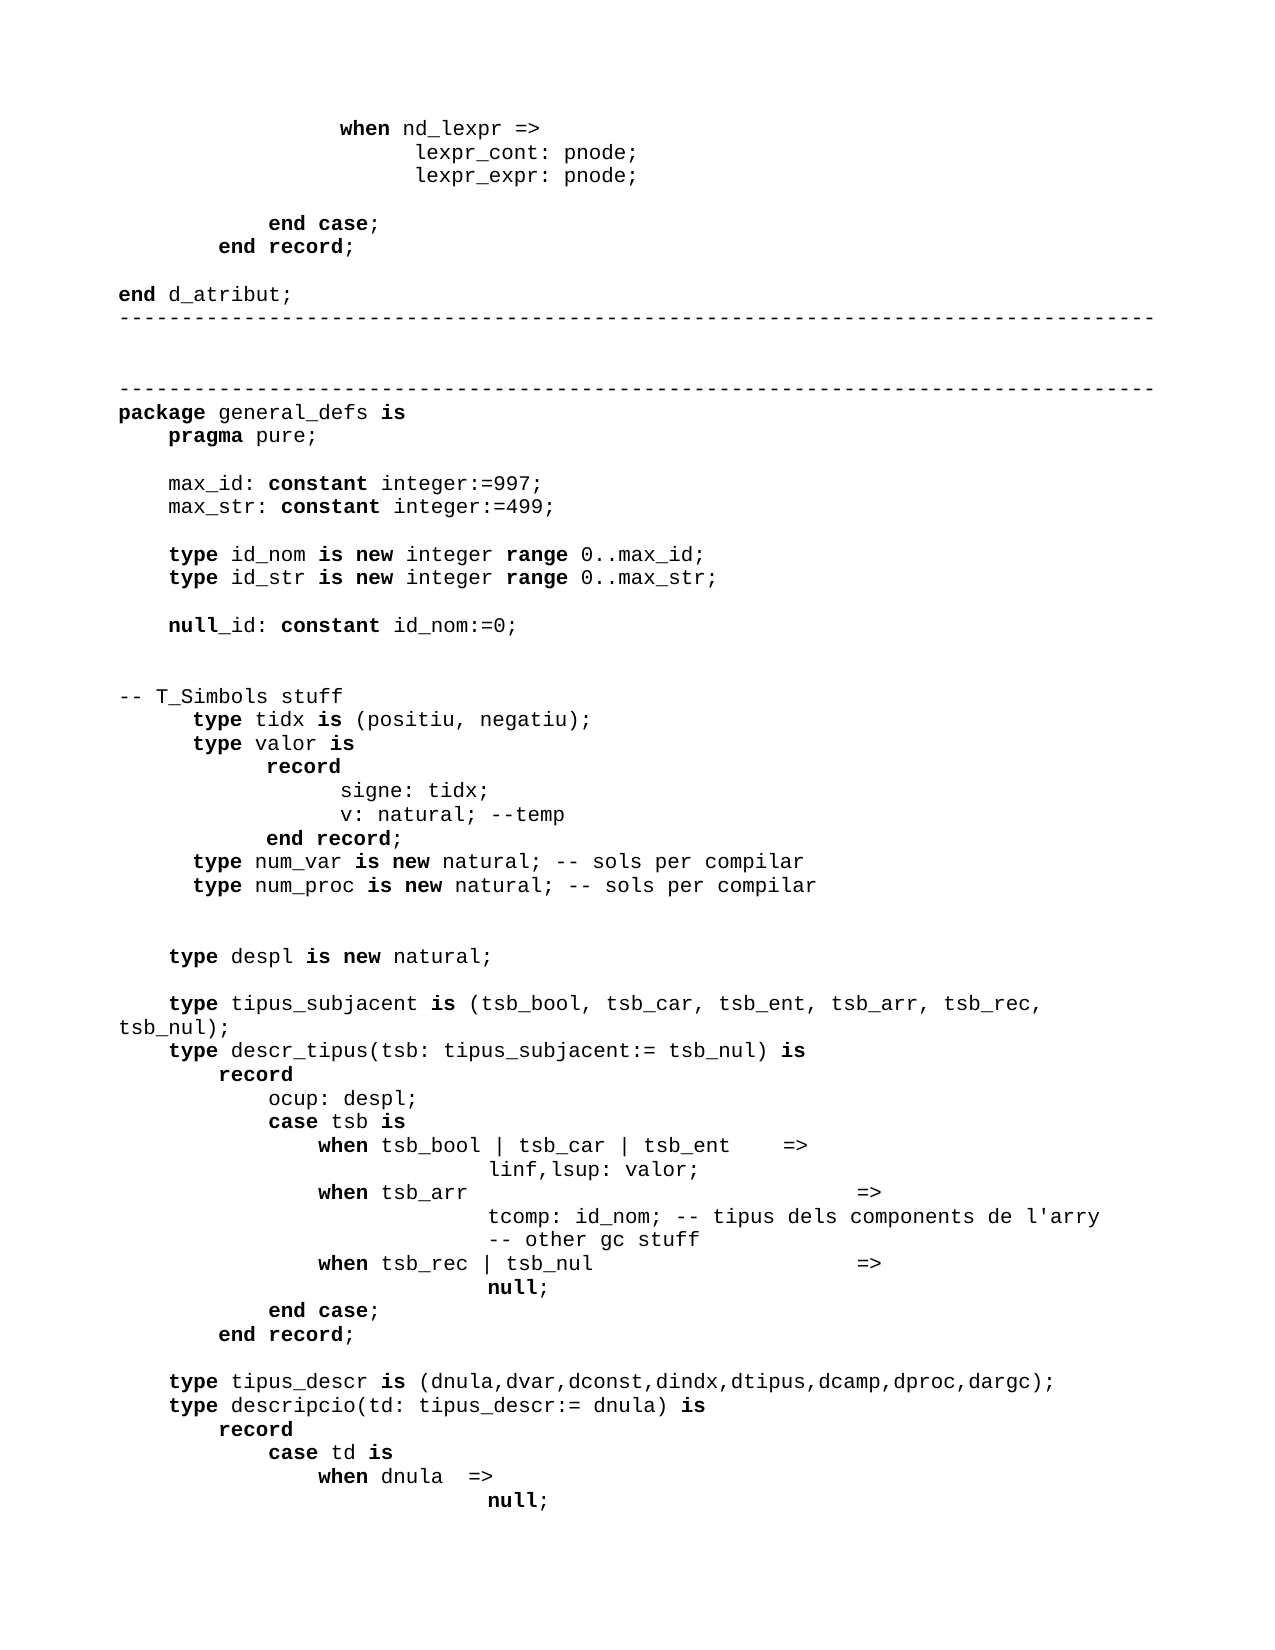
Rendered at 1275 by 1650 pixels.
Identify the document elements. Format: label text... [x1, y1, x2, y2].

text ----------------------------------------------------------------------------------- [118, 378, 1157, 402]
text end case; [118, 213, 1157, 236]
text type id_nom is new integer range 0..max_id; [118, 544, 1157, 567]
text type despl is new natural; [118, 946, 1157, 969]
text max_str: constant integer:=499; [118, 496, 1157, 520]
text v: natural; --temp [118, 804, 1157, 827]
text signe: tidx; [118, 780, 1157, 804]
text lexpr_cont: pnode; [118, 142, 1157, 165]
text null; [118, 1277, 1157, 1300]
text ocup: despl; [118, 1088, 1157, 1111]
text type tidx is (positiu, negatiu); [118, 709, 1157, 733]
text when dnula => [118, 1466, 1157, 1489]
text package general_defs is [118, 402, 1157, 426]
text type num_var is new natural; -- sols per compilar [118, 851, 1157, 875]
text pragma pure; [118, 426, 1157, 449]
text -- T_Simbols stuff [118, 686, 1157, 709]
text end d_atribut; [118, 284, 1157, 307]
text type num_proc is new natural; -- sols per compilar [118, 875, 1157, 898]
text tcomp: id_nom; -- tipus dels components de l'arry [118, 1206, 1157, 1229]
text type id_str is new integer range 0..max_str; [118, 567, 1157, 591]
text when tsb_arr => [118, 1182, 1157, 1206]
text null_id: constant id_nom:=0; [118, 615, 1157, 638]
text when tsb_bool | tsb_car | tsb_ent => [118, 1135, 1157, 1158]
text record [118, 1064, 1157, 1088]
text when nd_lexpr => [118, 118, 1157, 142]
text type tipus_subjacent is (tsb_bool, tsb_car, tsb_ent, tsb_arr, tsb_rec, tsb_nul); [118, 993, 1157, 1040]
text type descr_tipus(tsb: tipus_subjacent:= tsb_nul) is [118, 1040, 1157, 1064]
text max_id: constant integer:=997; [118, 473, 1157, 496]
text end record; [118, 1324, 1157, 1348]
text lexpr_expr: pnode; [118, 165, 1157, 189]
text type valor is [118, 733, 1157, 757]
text type tipus_descr is (dnula,dvar,dconst,dindx,dtipus,dcamp,dproc,dargc); [118, 1371, 1157, 1395]
text linf,lsup: valor; [118, 1158, 1157, 1182]
text ----------------------------------------------------------------------------------- [118, 307, 1157, 331]
text -- other gc stuff [118, 1229, 1157, 1253]
text type descripcio(td: tipus_descr:= dnula) is [118, 1395, 1157, 1419]
text case tsb is [118, 1111, 1157, 1135]
text null; [118, 1489, 1157, 1513]
text record [118, 757, 1157, 780]
text end record; [118, 827, 1157, 851]
text when tsb_rec | tsb_nul => [118, 1253, 1157, 1277]
text case td is [118, 1442, 1157, 1466]
text end record; [118, 236, 1157, 260]
text end case; [118, 1300, 1157, 1324]
text record [118, 1419, 1157, 1442]
